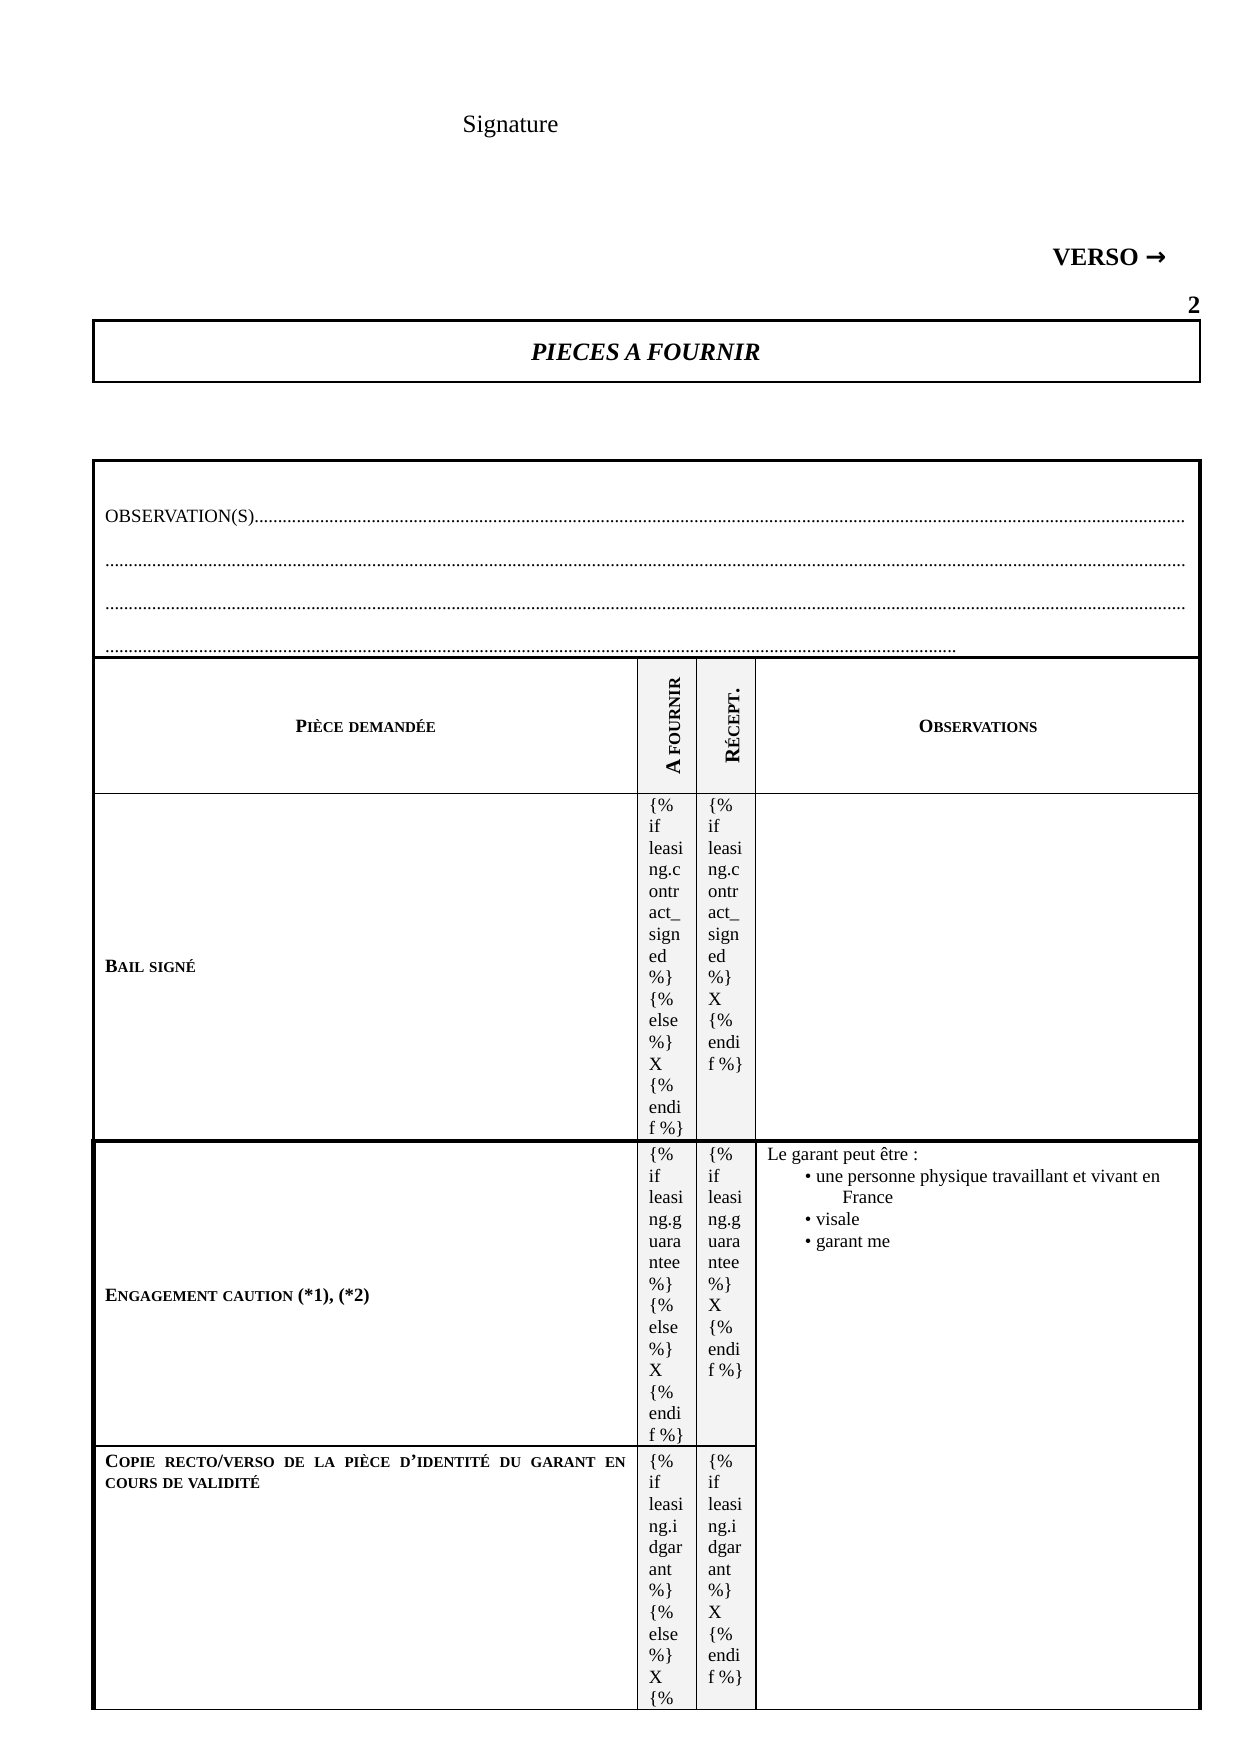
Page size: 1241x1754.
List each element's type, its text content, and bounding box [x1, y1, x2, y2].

table_cell Copie recto/verso de la pièce d’identité du garant en cours de validité [96, 1447, 637, 1709]
text 2 [94, 290, 1200, 318]
table_cell {% if leasing.contract_signed %} {% else %} X {% endif %} [638, 794, 696, 1139]
table_cell A fournir [638, 659, 696, 793]
table_cell Bail signé [95, 794, 637, 1139]
table_cell [756, 794, 1198, 1139]
table_cell {% if leasing.idgarant %} X {% endif %} [697, 1447, 755, 1709]
table_cell Engagement caution (*1), (*2) [96, 1143, 637, 1445]
text VERSO → [979, 239, 1200, 273]
table_cell {% if leasing.guarantee %} X {% endif %} [697, 1143, 755, 1445]
table_cell {% if leasing.contract_signed %} X {% endif %} [697, 794, 755, 1139]
table_cell Observations [756, 659, 1198, 793]
table_header PIECES A FOURNIR [95, 322, 1199, 381]
table_cell Le garant peut être : une personne physique travaillant et vivant en France visale garant me [757, 1143, 1198, 1709]
table_cell Pièce demandée [95, 659, 637, 793]
table_header OBSERVATION(S)........................................................................................................................................................................................................................................................................................................................................................................................................................................................................................................................................................................................................................................................................................................................................................................................................................................................................... [95, 462, 1198, 656]
table_cell {% if leasing.idgarant %}{% else %} X {% [638, 1447, 696, 1709]
text Signature [462, 109, 1200, 138]
table_cell Récept. [697, 659, 755, 793]
table_cell {% if leasing.guarantee %}{% else %} X {% endif %} [638, 1143, 696, 1445]
